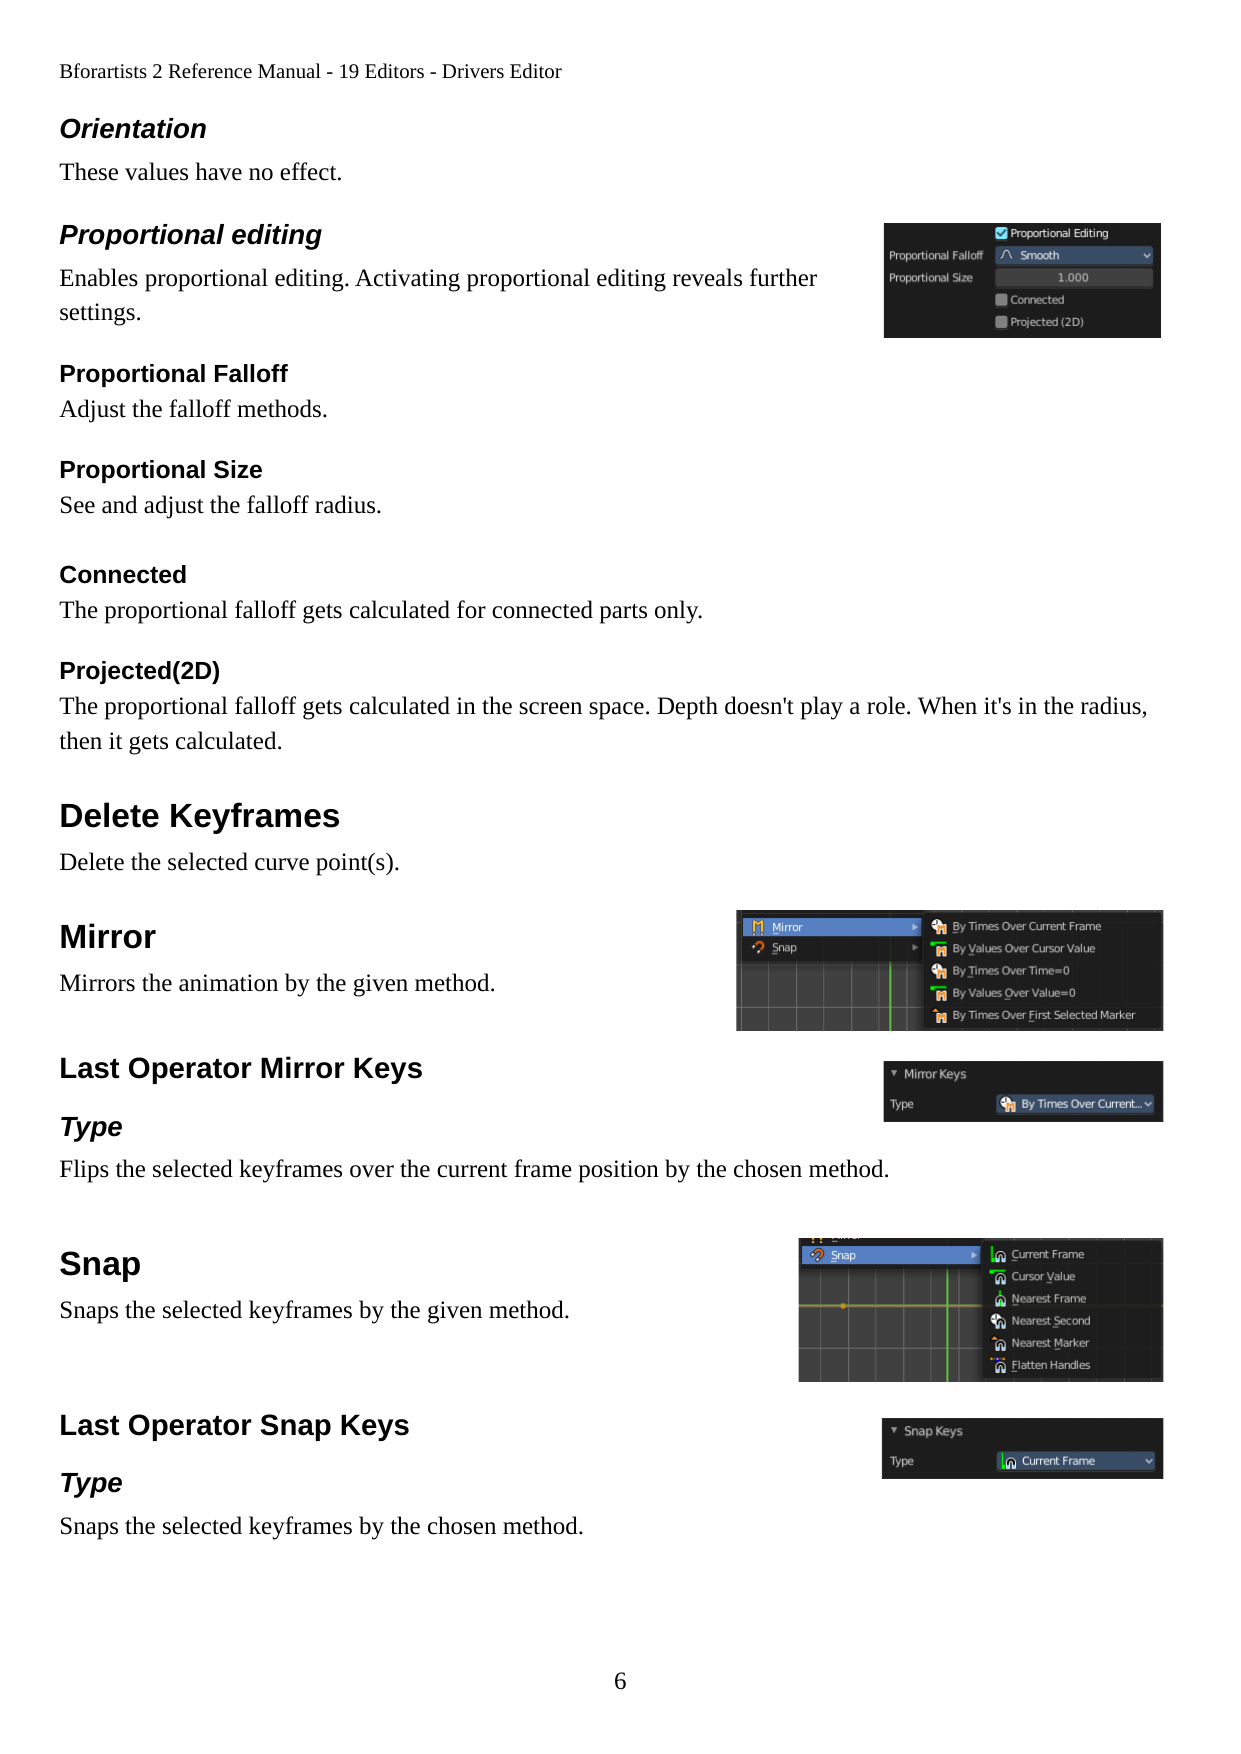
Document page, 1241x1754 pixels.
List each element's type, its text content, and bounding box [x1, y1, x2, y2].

subtitle Mirror [59, 917, 736, 955]
subtitle [1164, 917, 1181, 955]
picture [798, 1238, 1164, 1382]
subtitle Proportional Size [59, 455, 1181, 484]
text The proportional falloff gets calculated in the screen space. Depth doesn't play a role. When it's in the radius, then it gets calculated. [59, 691, 1181, 754]
text Delete the selected curve point(s). [59, 847, 1181, 876]
text Enables proportional editing. Activating proportional editing reveals further settings. [59, 263, 883, 326]
subtitle Projected(2D) [59, 656, 1181, 685]
subtitle Type [59, 1467, 1181, 1499]
subtitle Proportional editing [59, 218, 1181, 250]
subtitle Proportional Falloff [59, 359, 1181, 387]
subtitle Last Operator Mirror Keys [59, 1051, 1181, 1085]
subtitle Type [59, 1110, 1181, 1142]
picture [881, 1418, 1164, 1479]
text Snaps the selected keyframes by the chosen method. [59, 1511, 1181, 1540]
subtitle Snap [59, 1244, 798, 1283]
subtitle Orientation [59, 113, 1181, 144]
text Mirrors the animation by the given method. [59, 968, 736, 997]
picture [883, 223, 1161, 338]
subtitle Delete Keyframes [59, 796, 1181, 834]
text Snaps the selected keyframes by the given method. [59, 1295, 798, 1324]
picture [883, 1061, 1164, 1122]
text The proportional falloff gets calculated for connected parts only. [59, 595, 1181, 624]
text Adjust the falloff methods. [59, 394, 1181, 422]
text Flips the selected keyframes over the current frame position by the chosen method. [59, 1154, 1181, 1183]
text See and adjust the falloff radius. [59, 490, 1181, 519]
picture [736, 910, 1164, 1031]
subtitle Connected [59, 560, 1181, 589]
text These values have no effect. [59, 157, 1181, 186]
subtitle [1164, 1244, 1181, 1283]
subtitle Last Operator Snap Keys [59, 1408, 1181, 1442]
